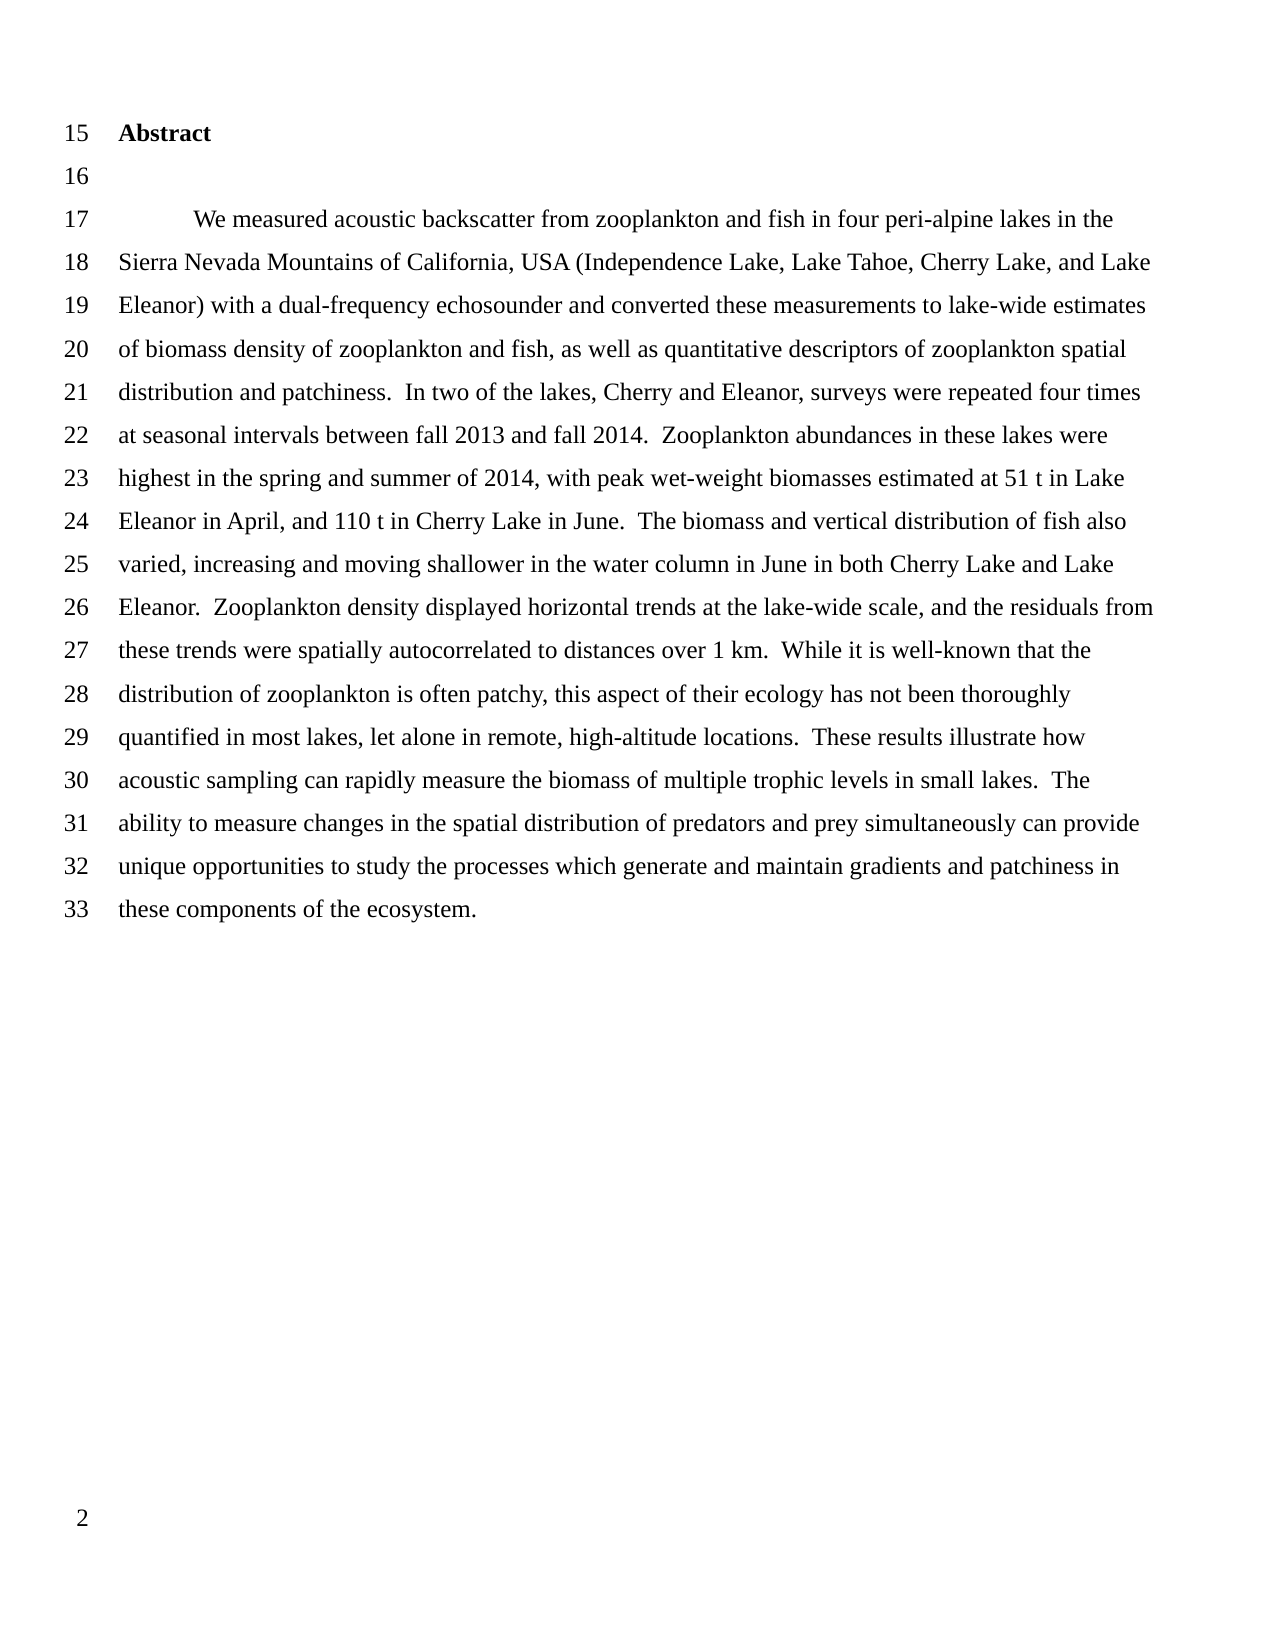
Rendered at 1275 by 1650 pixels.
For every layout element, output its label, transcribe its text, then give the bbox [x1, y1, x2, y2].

text Abstract [118, 118, 1157, 147]
text We measured acoustic backscatter from zooplankton and fish in four peri-alpine lakes in the Sierra Nevada Mountains of California, USA (Independence Lake, Lake Tahoe, Cherry Lake, and Lake Eleanor) with a dual-frequency echosounder and converted these measurements to lake-wide estimates of biomass density of zooplankton and fish, as well as quantitative descriptors of zooplankton spatial distribution and patchiness. In two of the lakes, Cherry and Eleanor, surveys were repeated four times at seasonal intervals between fall 2013 and fall 2014. Zooplankton abundances in these lakes were highest in the spring and summer of 2014, with peak wet-weight biomasses estimated at 51 t in Lake Eleanor in April, and 110 t in Cherry Lake in June. The biomass and vertical distribution of fish also varied, increasing and moving shallower in the water column in June in both Cherry Lake and Lake Eleanor. Zooplankton density displayed horizontal trends at the lake-wide scale, and the residuals from these trends were spatially autocorrelated to distances over 1 km. While it is well-known that the distribution of zooplankton is often patchy, this aspect of their ecology has not been thoroughly quantified in most lakes, let alone in remote, high-altitude locations. These results illustrate how acoustic sampling can rapidly measure the biomass of multiple trophic levels in small lakes. The ability to measure changes in the spatial distribution of predators and prey simultaneously can provide unique opportunities to study the processes which generate and maintain gradients and patchiness in these components of the ecosystem. [118, 204, 1157, 923]
